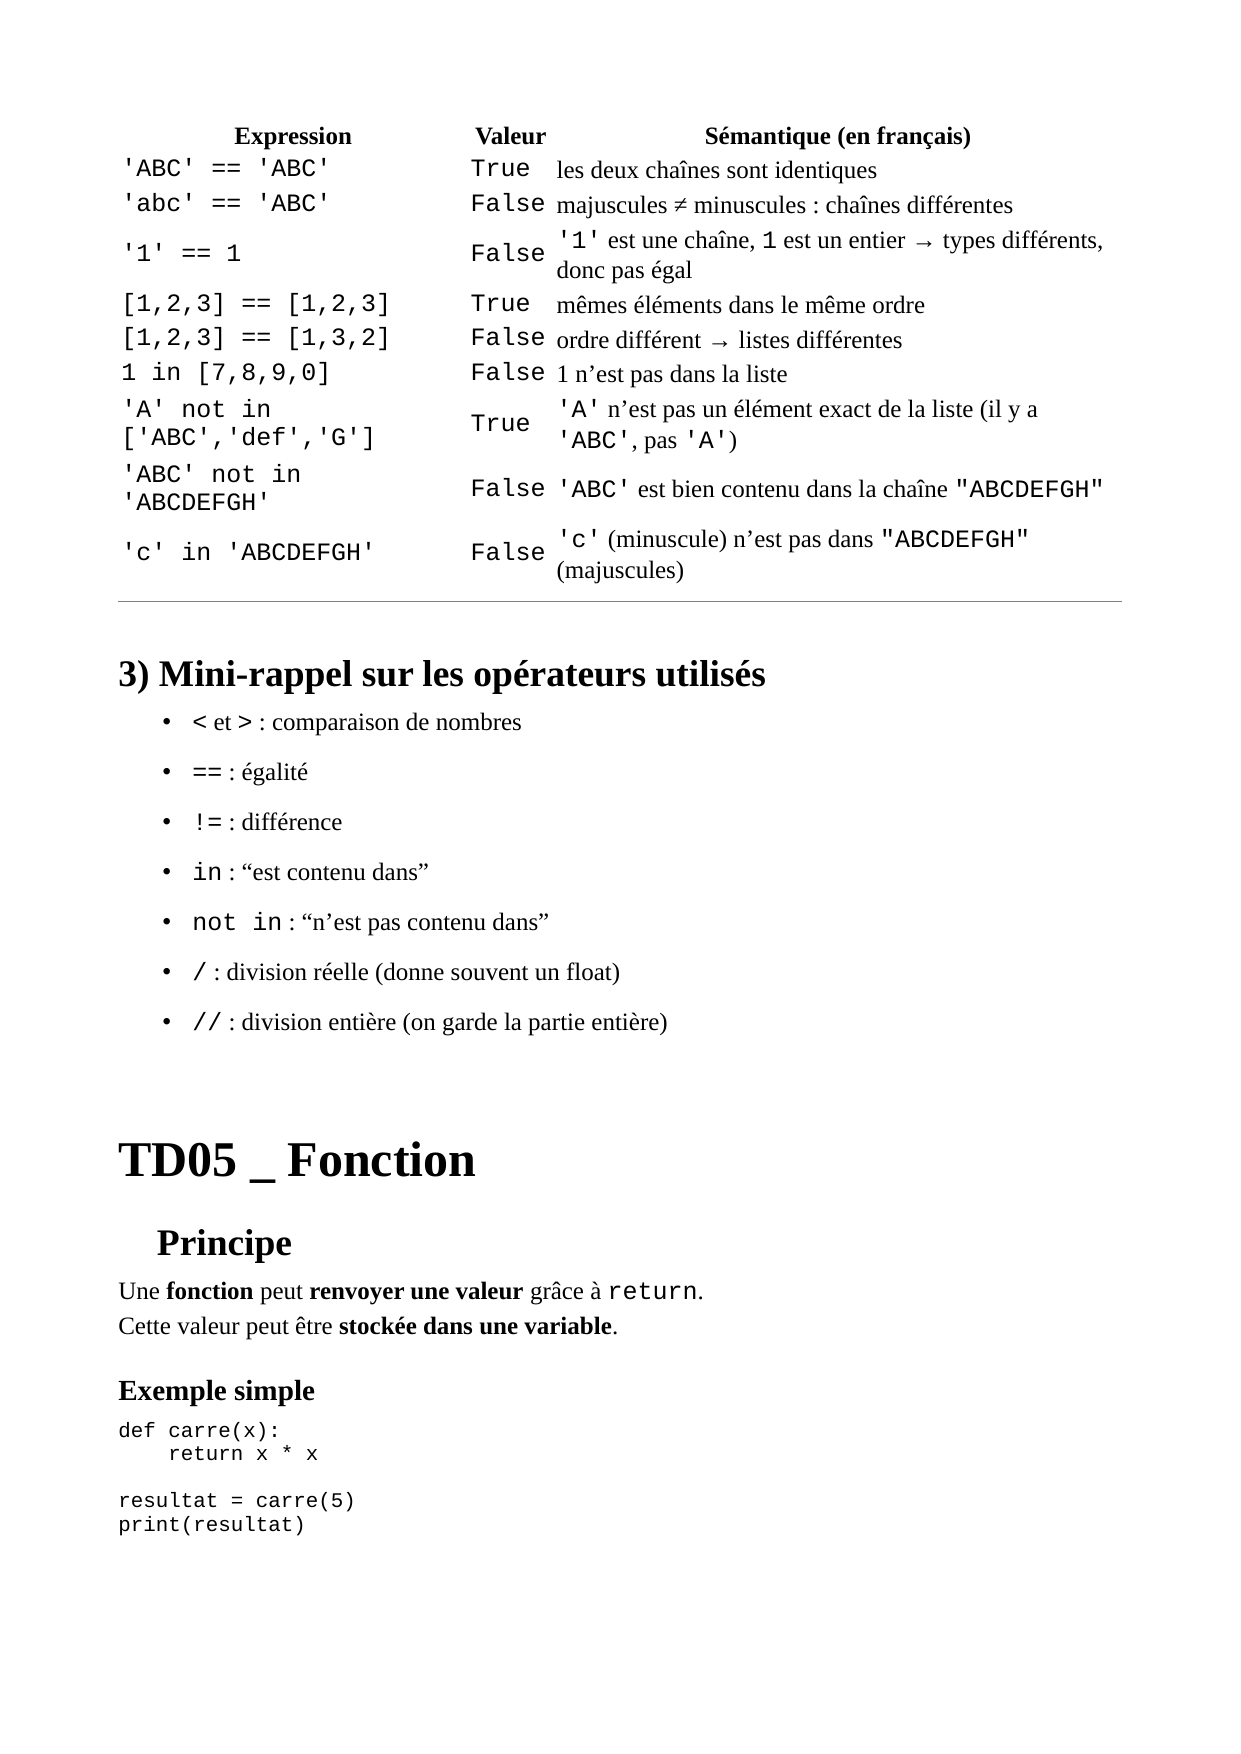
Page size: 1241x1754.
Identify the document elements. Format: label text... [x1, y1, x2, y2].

table_header Valeur [468, 118, 553, 153]
list != : différence [162, 807, 1122, 838]
table_cell majuscules ≠ minuscules : chaînes différentes [554, 187, 1122, 222]
table_cell les deux chaînes sont identiques [554, 153, 1122, 187]
table_cell 1 n’est pas dans la liste [554, 356, 1122, 391]
text def carre(x): [118, 1419, 1122, 1443]
table_header Sémantique (en français) [554, 118, 1122, 153]
text return x * x [118, 1443, 1122, 1467]
table_cell 'A' not in ['ABC','def','G'] [118, 391, 467, 458]
table_cell [1,2,3] == [1,2,3] [118, 287, 467, 322]
text Une fonction peut renvoyer une valeur grâce à return. Cette valeur peut être stockée dans une variable. [118, 1276, 1122, 1340]
list not in : “n’est pas contenu dans” [162, 907, 1122, 938]
table_cell False [468, 459, 553, 521]
table_header Expression [118, 118, 467, 153]
subtitle 3) Mini-rappel sur les opérateurs utilisés [118, 652, 1122, 695]
table_cell 'c' in 'ABCDEFGH' [118, 521, 467, 586]
list < et > : comparaison de nombres [162, 707, 1122, 738]
subtitle 🔹 Principe [118, 1221, 1122, 1264]
table_cell 'ABC' est bien contenu dans la chaîne "ABCDEFGH" [554, 459, 1122, 521]
subtitle TD05 _ Fonction [118, 1130, 1122, 1187]
table_cell False [468, 222, 553, 287]
list == : égalité [162, 757, 1122, 788]
text print(resultat) [118, 1514, 1122, 1538]
table_cell 'c' (minuscule) n’est pas dans "ABCDEFGH" (majuscules) [554, 521, 1122, 586]
list in : “est contenu dans” [162, 857, 1122, 888]
table_cell True [468, 153, 553, 187]
table_cell 'ABC' == 'ABC' [118, 153, 467, 187]
table_cell False [468, 521, 553, 586]
table_cell False [468, 187, 553, 222]
table_cell 'ABC' not in 'ABCDEFGH' [118, 459, 467, 521]
table_cell True [468, 391, 553, 458]
table_cell '1' == 1 [118, 222, 467, 287]
table_cell 'A' n’est pas un élément exact de la liste (il y a 'ABC', pas 'A') [554, 391, 1122, 458]
list // : division entière (on garde la partie entière) [162, 1007, 1122, 1038]
subtitle Exemple simple [118, 1373, 1122, 1407]
table_cell ordre différent → listes différentes [554, 322, 1122, 356]
table_cell mêmes éléments dans le même ordre [554, 287, 1122, 322]
table_cell [1,2,3] == [1,3,2] [118, 322, 467, 356]
table_cell 1 in [7,8,9,0] [118, 356, 467, 391]
table_cell '1' est une chaîne, 1 est un entier → types différents, donc pas égal [554, 222, 1122, 287]
table_cell 'abc' == 'ABC' [118, 187, 467, 222]
text resultat = carre(5) [118, 1491, 1122, 1514]
table_cell False [468, 322, 553, 356]
table_cell True [468, 287, 553, 322]
table_cell False [468, 356, 553, 391]
list / : division réelle (donne souvent un float) [162, 957, 1122, 988]
